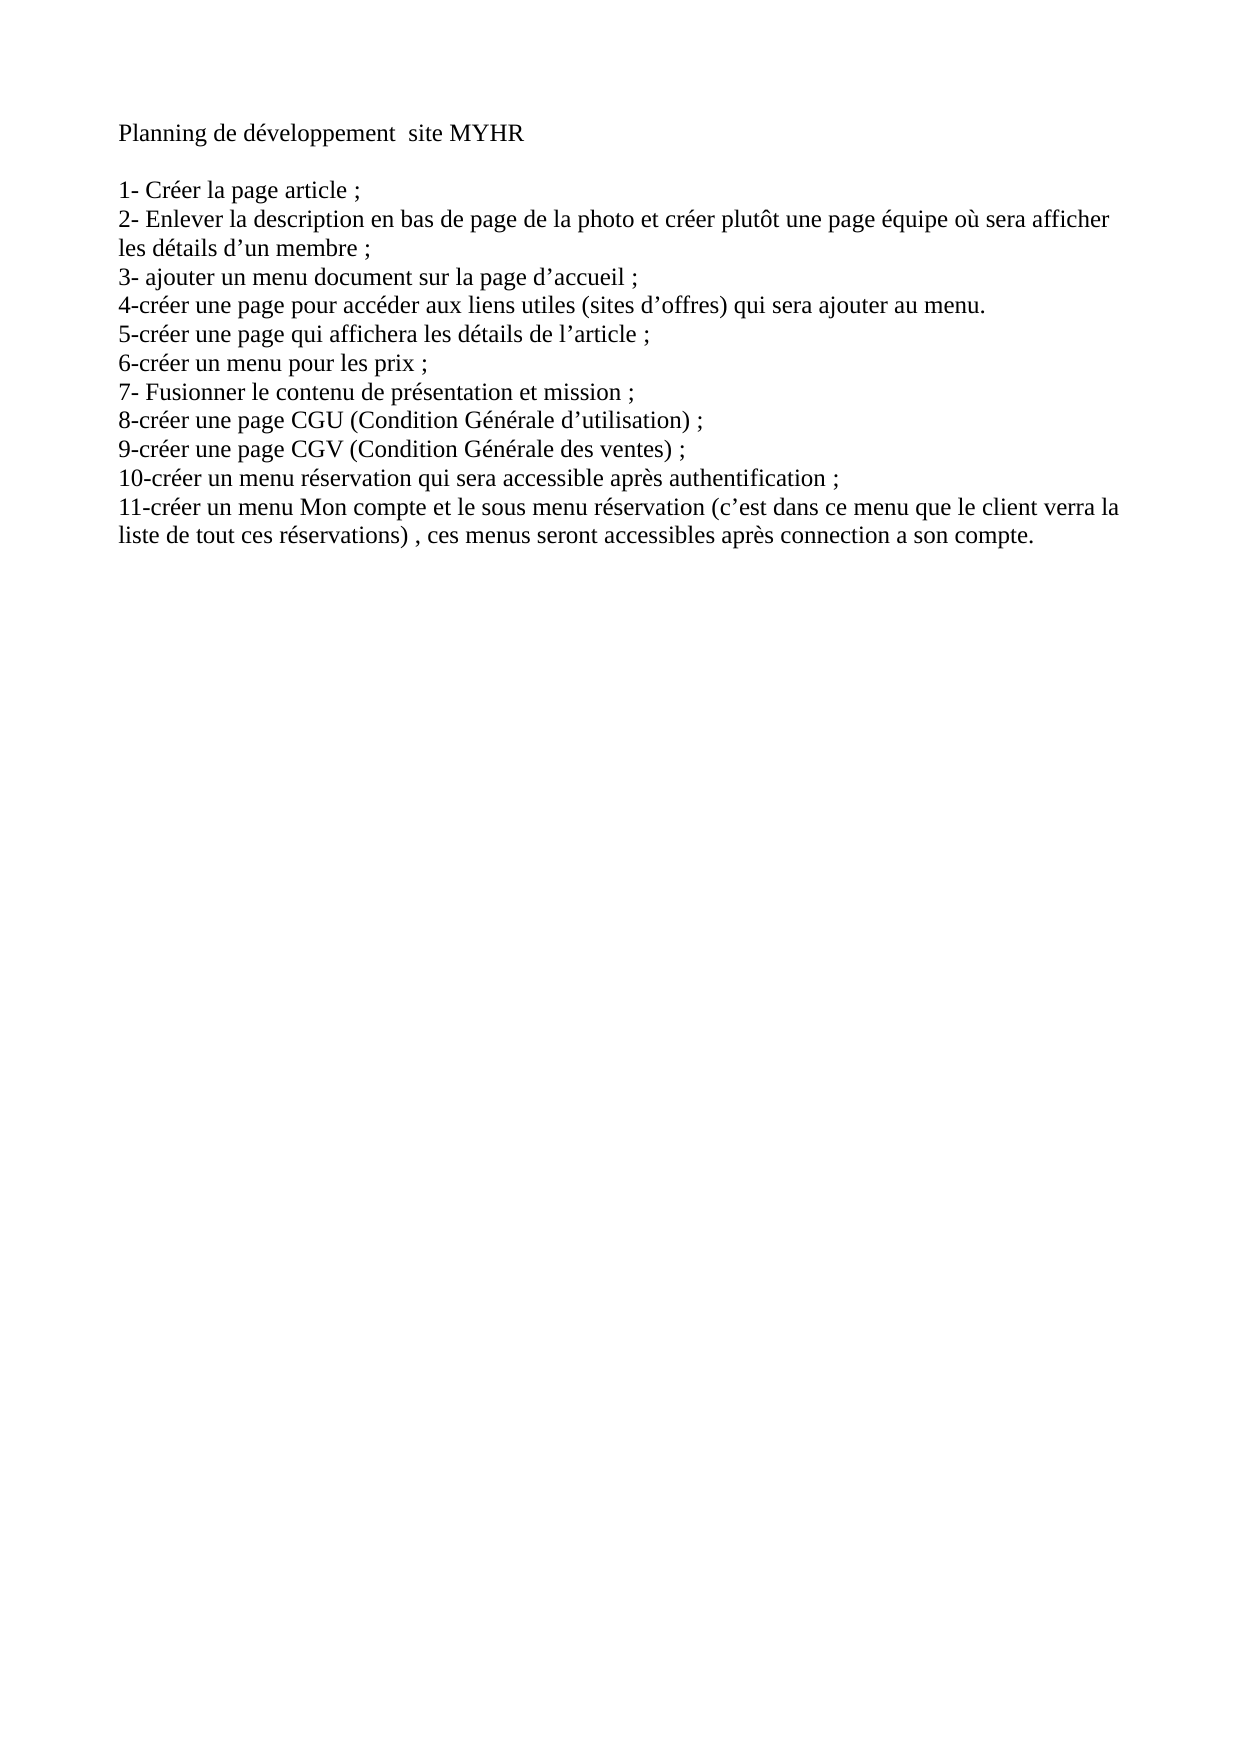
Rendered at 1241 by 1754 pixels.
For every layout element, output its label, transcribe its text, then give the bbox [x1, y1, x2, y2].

text Planning de développement site MYHR [118, 118, 1122, 147]
text 2- Enlever la description en bas de page de la photo et créer plutôt une page équipe où sera afficher les détails d’un membre ; [118, 204, 1122, 262]
text 3- ajouter un menu document sur la page d’accueil ; [118, 262, 1122, 291]
text 6-créer un menu pour les prix ; [118, 348, 1122, 377]
text 5-créer une page qui affichera les détails de l’article ; [118, 319, 1122, 348]
text 1- Créer la page article ; [118, 176, 1122, 204]
text 9-créer une page CGV (Condition Générale des ventes) ; [118, 434, 1122, 463]
text 7- Fusionner le contenu de présentation et mission ; [118, 377, 1122, 406]
text 10-créer un menu réservation qui sera accessible après authentification ; [118, 463, 1122, 492]
text 8-créer une page CGU (Condition Générale d’utilisation) ; [118, 406, 1122, 434]
text 4-créer une page pour accéder aux liens utiles (sites d’offres) qui sera ajouter au menu. [118, 291, 1122, 319]
text 11-créer un menu Mon compte et le sous menu réservation (c’est dans ce menu que le client verra la liste de tout ces réservations) , ces menus seront accessibles après connection a son compte. [118, 492, 1122, 549]
